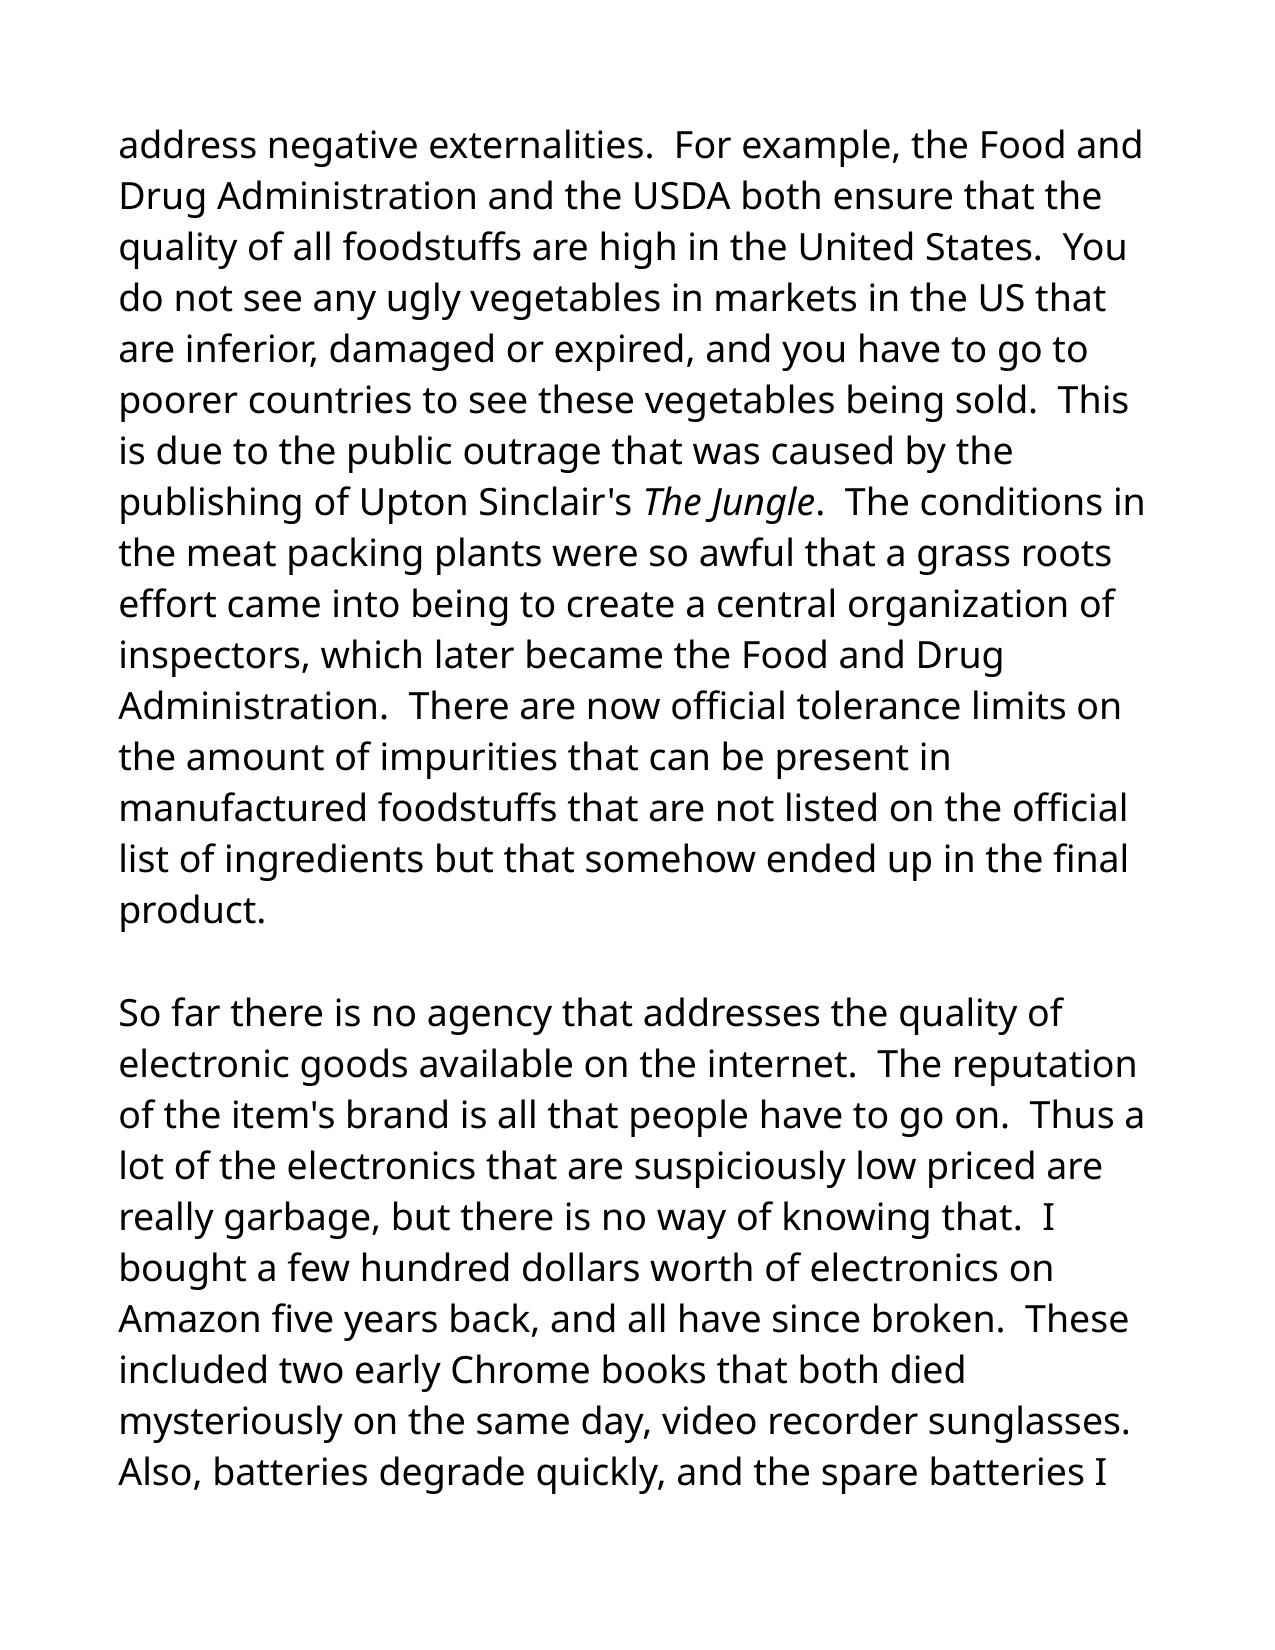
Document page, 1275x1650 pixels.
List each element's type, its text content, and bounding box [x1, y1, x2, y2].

text So far there is no agency that addresses the quality of electronic goods available on the internet. The reputation of the item's brand is all that people have to go on. Thus a lot of the electronics that are suspiciously low priced are really garbage, but there is no way of knowing that. I bought a few hundred dollars worth of electronics on Amazon five years back, and all have since broken. These included two early Chrome books that both died mysteriously on the same day, video recorder sunglasses. Also, batteries degrade quickly, and the spare batteries I [118, 986, 1157, 1496]
text address negative externalities. For example, the Food and Drug Administration and the USDA both ensure that the quality of all foodstuffs are high in the United States. You do not see any ugly vegetables in markets in the US that are inferior, damaged or expired, and you have to go to poorer countries to see these vegetables being sold. This is due to the public outrage that was caused by the publishing of Upton Sinclair's The Jungle. The conditions in the meat packing plants were so awful that a grass roots effort came into being to create a central organization of inspectors, which later became the Food and Drug Administration. There are now official tolerance limits on the amount of impurities that can be present in manufactured foodstuffs that are not listed on the official list of ingredients but that somehow ended up in the final product. [118, 118, 1157, 935]
